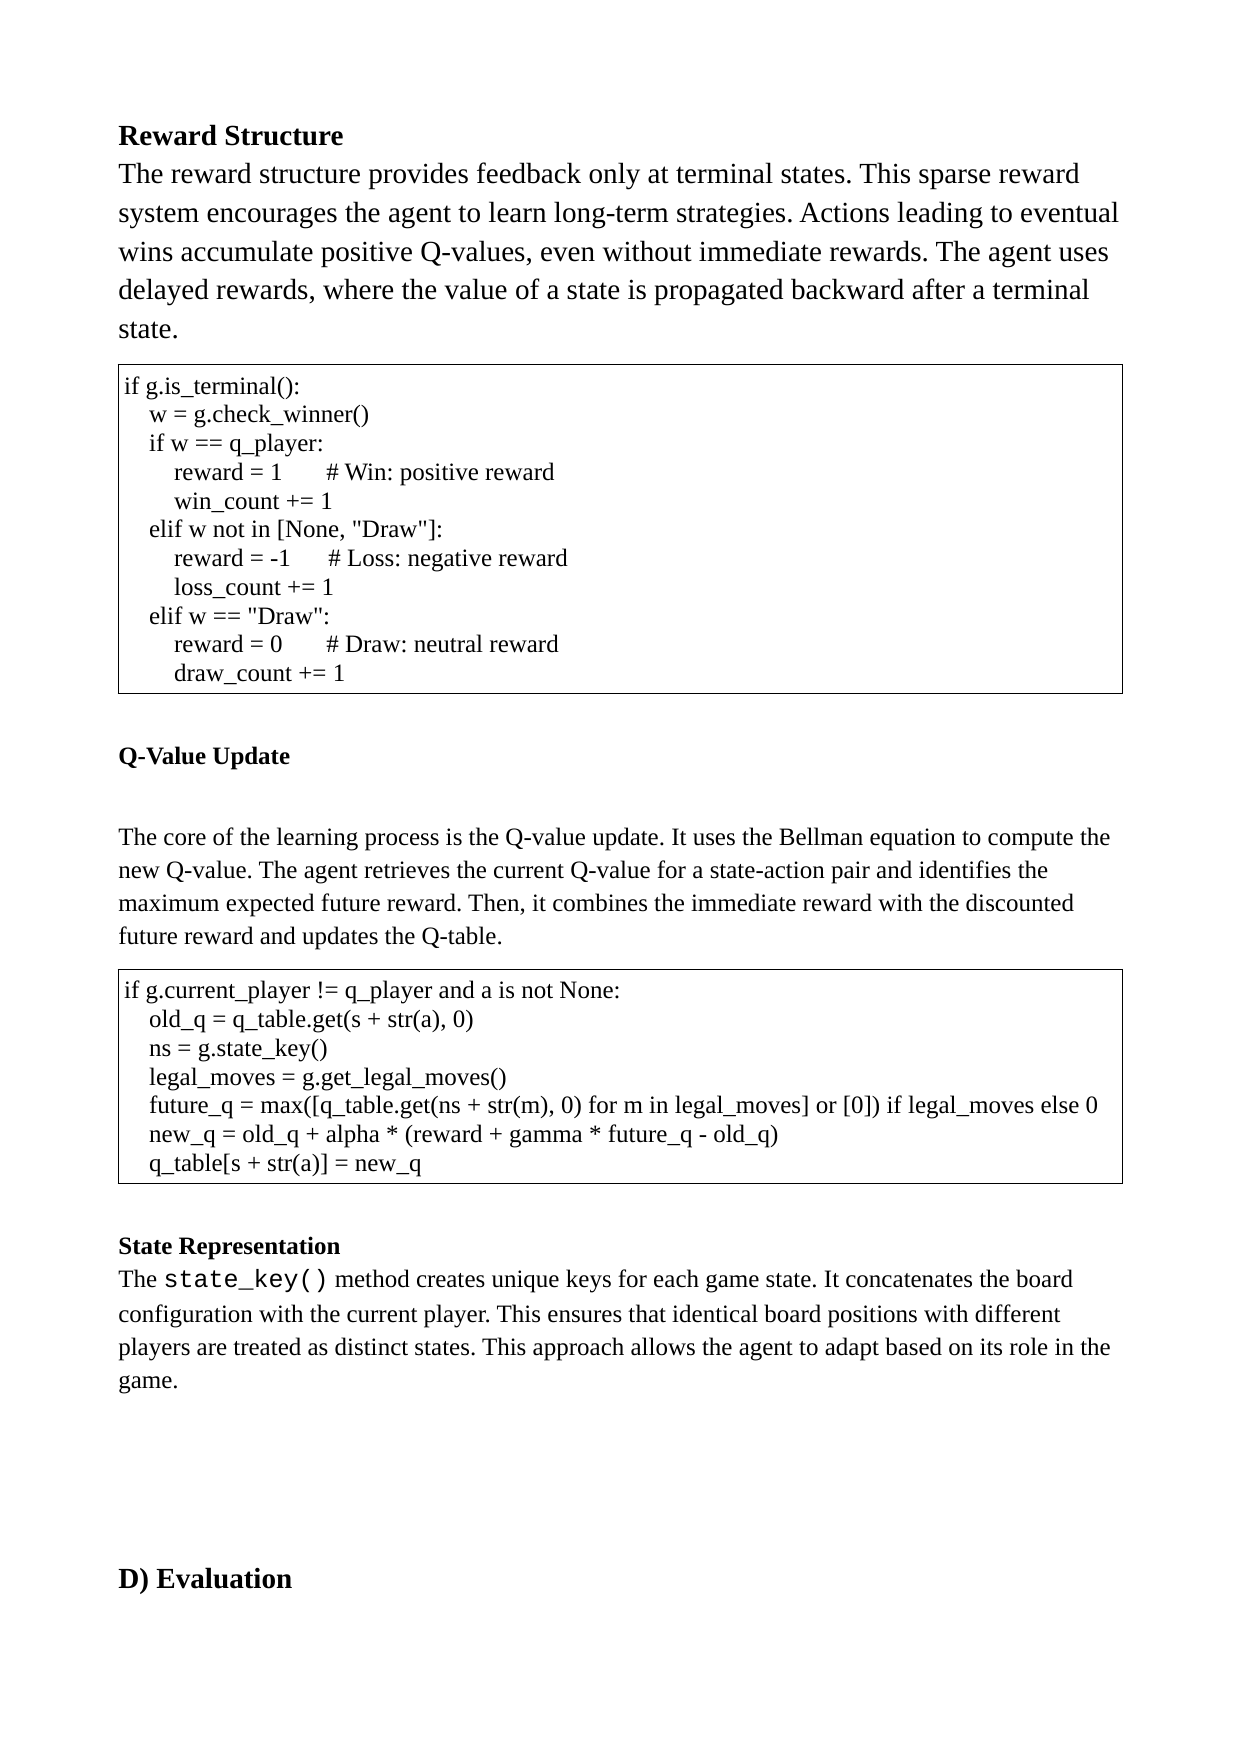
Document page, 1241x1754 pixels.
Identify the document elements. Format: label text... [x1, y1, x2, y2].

table_header if g.is_terminal(): w = g.check_winner() if w == q_player: reward = 1 # Win: positive reward win_count += 1 elif w not in [None, "Draw"]: reward = -1 # Loss: negative reward loss_count += 1 elif w == "Draw": reward = 0 # Draw: neutral reward draw_count += 1 [119, 365, 1122, 693]
text Reward Structure The reward structure provides feedback only at terminal states. This sparse reward system encourages the agent to learn long-term strategies. Actions leading to eventual wins accumulate positive Q-values, even without immediate rewards. The agent uses delayed rewards, where the value of a state is propagated backward after a terminal state. [118, 118, 1122, 344]
text D) Evaluation [118, 1561, 1122, 1595]
table_header if g.current_player != q_player and a is not None: old_q = q_table.get(s + str(a), 0) ns = g.state_key() legal_moves = g.get_legal_moves() future_q = max([q_table.get(ns + str(m), 0) for m in legal_moves] or [0]) if legal_moves else 0 new_q = old_q + alpha * (reward + gamma * future_q - old_q) q_table[s + str(a)] = new_q [119, 970, 1122, 1182]
text Q-Value Update [118, 741, 1122, 770]
text State Representation The state_key() method creates unique keys for each game state. It concatenates the board configuration with the current player. This ensures that identical board positions with different players are treated as distinct states. This approach allows the agent to adapt based on its role in the game. [118, 1231, 1122, 1394]
text The core of the learning process is the Q-value update. It uses the Bellman equation to compute the new Q-value. The agent retrieves the current Q-value for a state-action pair and identifies the maximum expected future reward. Then, it combines the immediate reward with the discounted future reward and updates the Q-table. [118, 789, 1122, 950]
